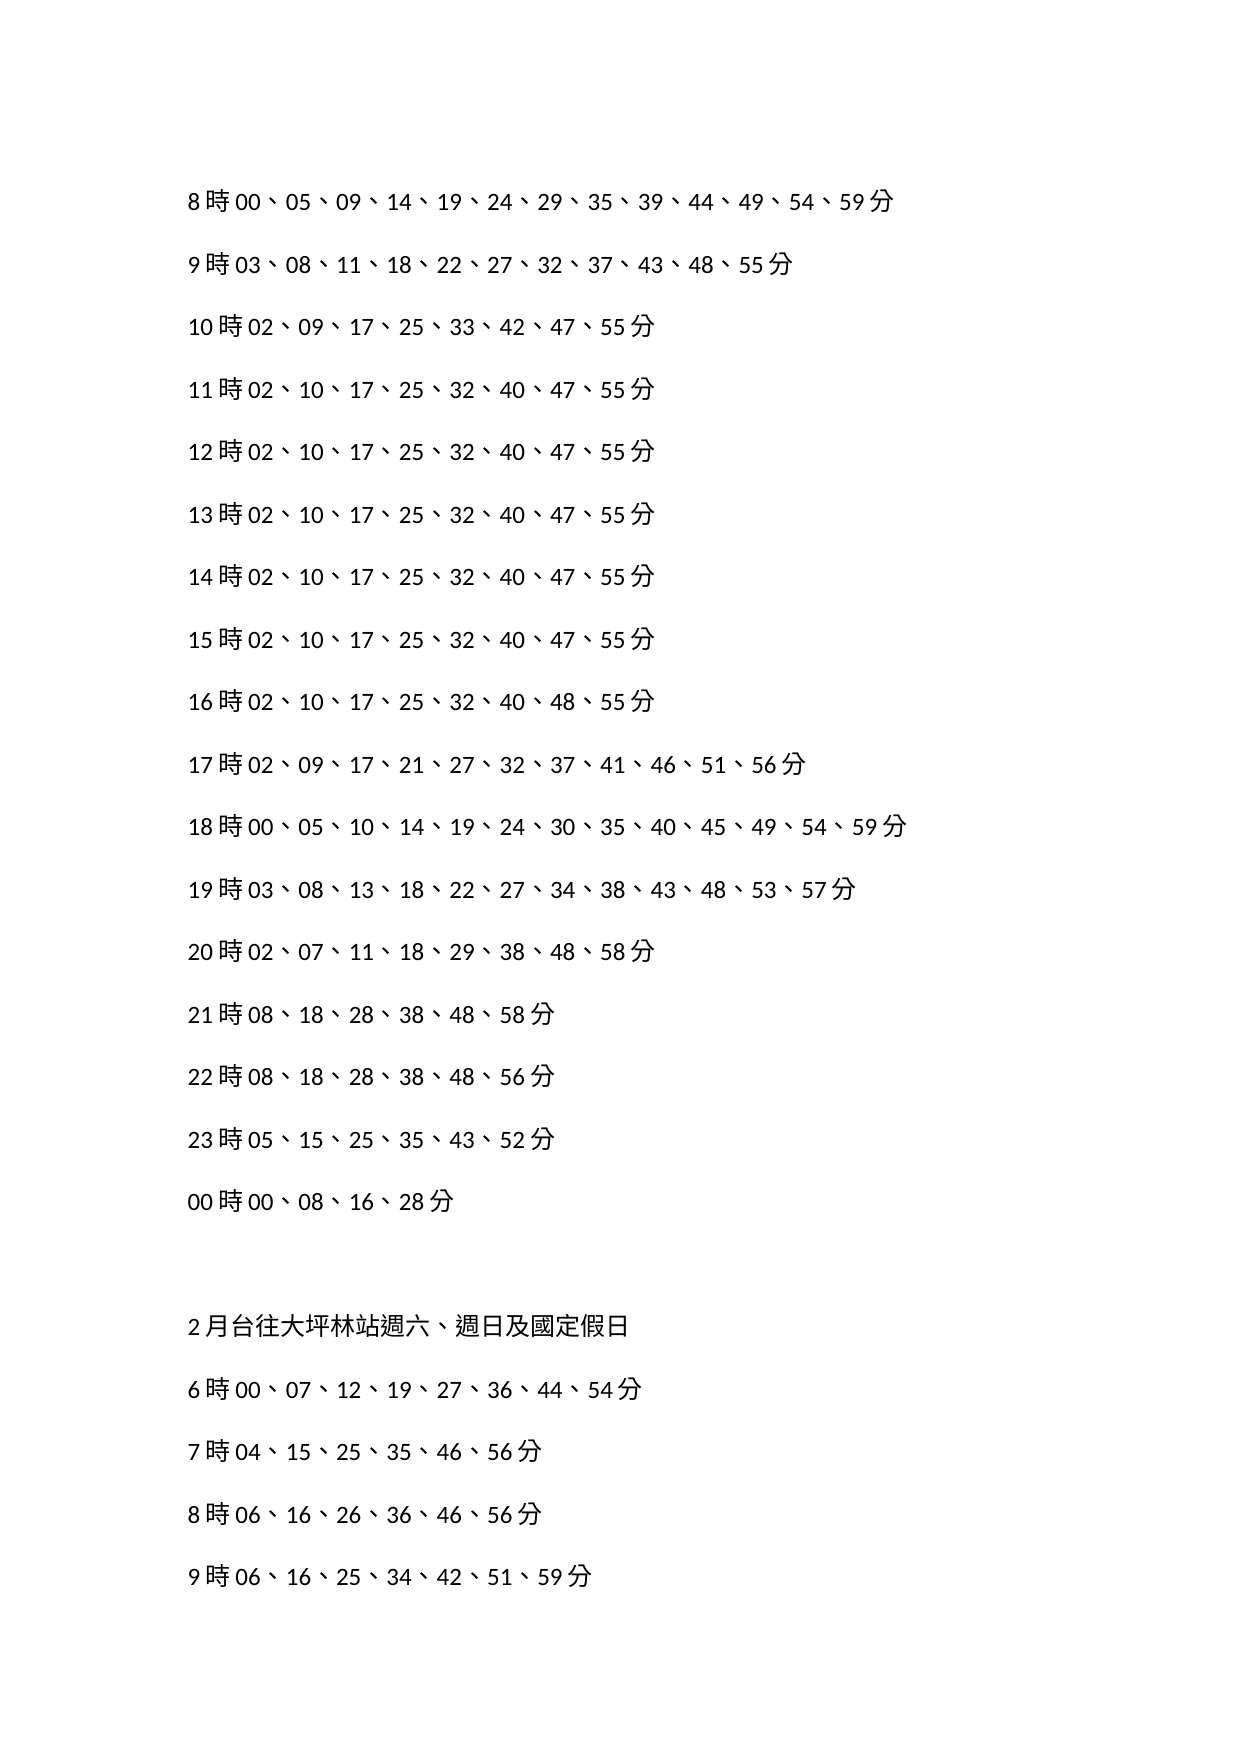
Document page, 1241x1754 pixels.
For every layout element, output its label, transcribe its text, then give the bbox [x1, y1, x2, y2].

text 22時08、18、28、38、48、56分 [187, 1033, 1053, 1096]
text 19時03、08、13、18、22、27、34、38、43、48、53、57分 [187, 846, 1053, 908]
text 21時08、18、28、38、48、58分 [187, 971, 1053, 1033]
text 7時04、15、25、35、46、56分 [187, 1408, 1053, 1471]
text 23時05、15、25、35、43、52分 [187, 1096, 1053, 1158]
text 11時02、10、17、25、32、40、47、55分 [187, 346, 1053, 408]
text 9時03、08、11、18、22、27、32、37、43、48、55分 [187, 221, 1053, 283]
text 12時02、10、17、25、32、40、47、55分 [187, 408, 1053, 471]
text 13時02、10、17、25、32、40、47、55分 [187, 471, 1053, 533]
text 2月台往大坪林站週六、週日及國定假日 [187, 1283, 1053, 1346]
text 18時00、05、10、14、19、24、30、35、40、45、49、54、59分 [187, 783, 1053, 846]
text 14時02、10、17、25、32、40、47、55分 [187, 533, 1053, 596]
text 10時02、09、17、25、33、42、47、55分 [187, 283, 1053, 346]
text 8時06、16、26、36、46、56分 [187, 1471, 1053, 1533]
text 16時02、10、17、25、32、40、48、55分 [187, 658, 1053, 721]
text 9時06、16、25、34、42、51、59分 [187, 1533, 1053, 1596]
text 00時00、08、16、28分 [187, 1158, 1053, 1221]
text 17時02、09、17、21、27、32、37、41、46、51、56分 [187, 721, 1053, 783]
text 15時02、10、17、25、32、40、47、55分 [187, 596, 1053, 658]
text 20時02、07、11、18、29、38、48、58分 [187, 908, 1053, 971]
text 6時00、07、12、19、27、36、44、54分 [187, 1346, 1053, 1408]
text 8時00、05、09、14、19、24、29、35、39、44、49、54、59分 [187, 158, 1053, 221]
